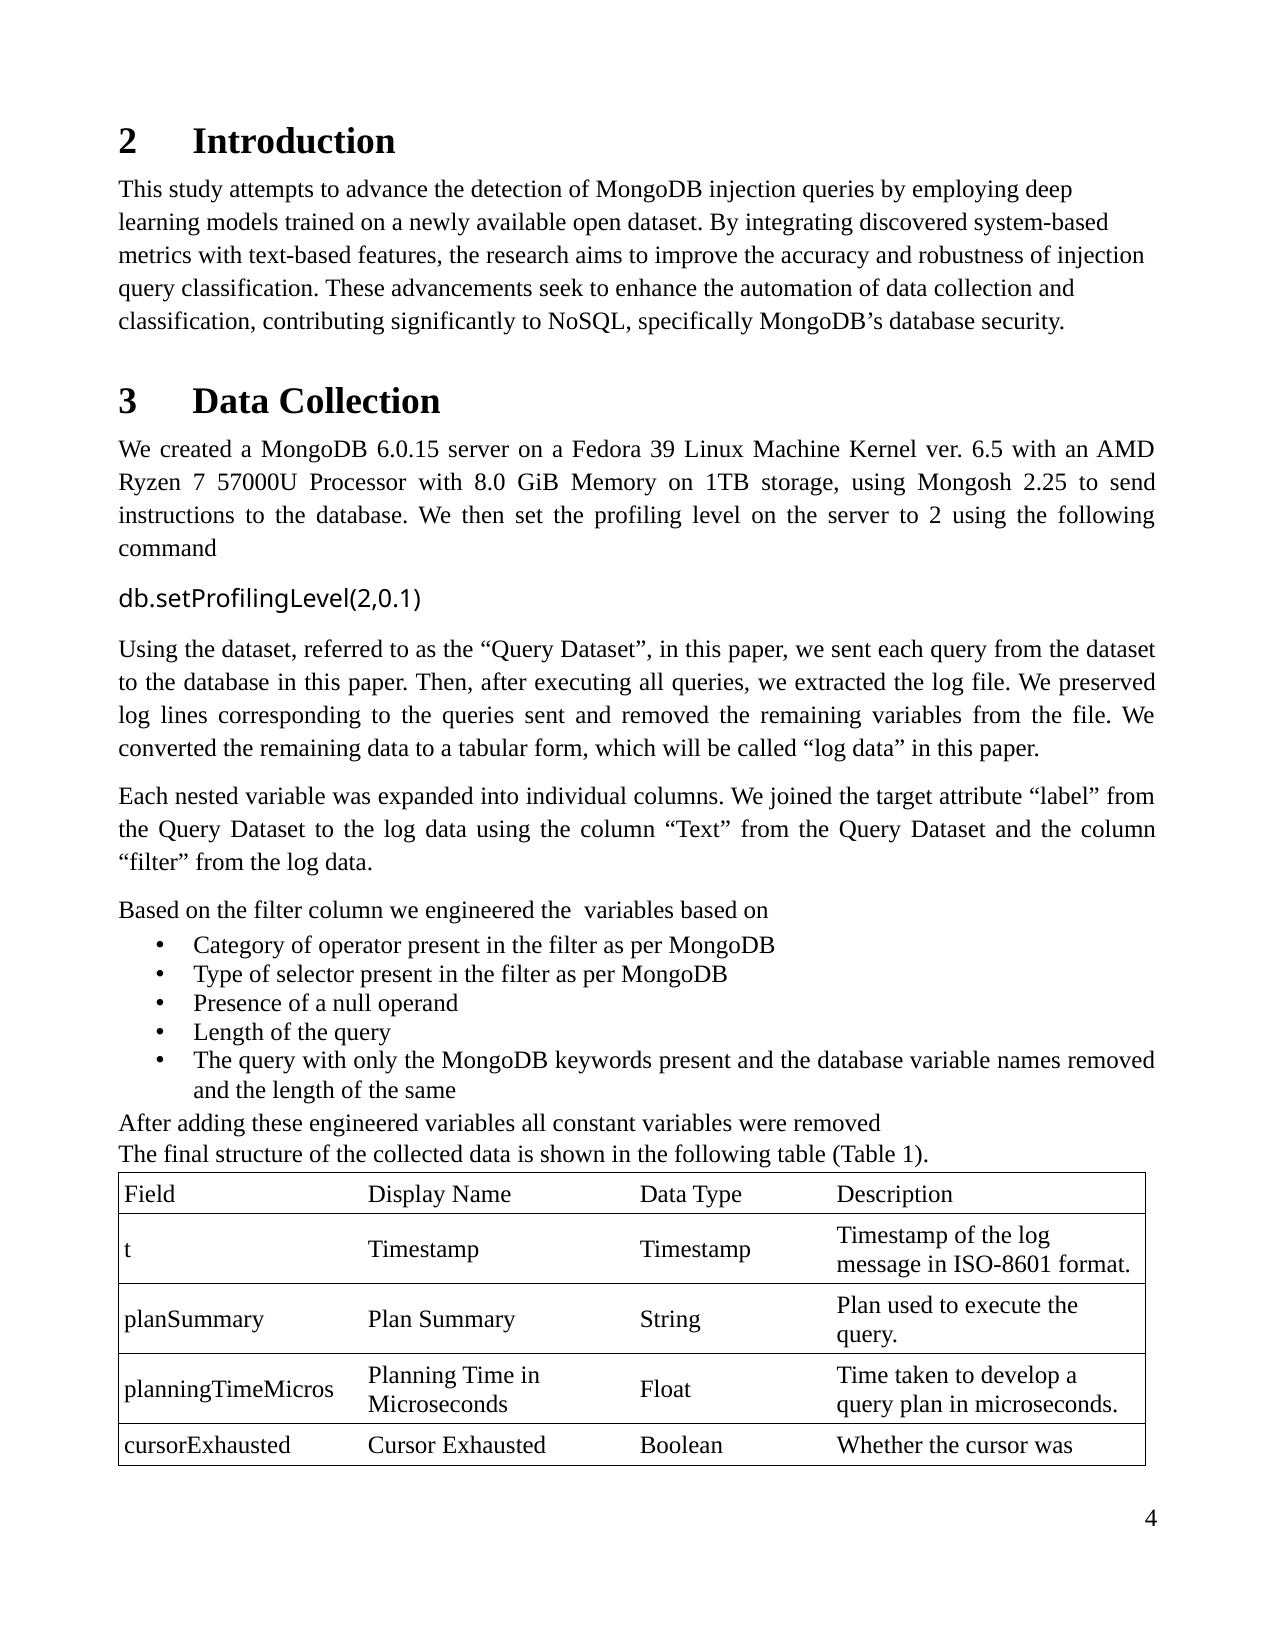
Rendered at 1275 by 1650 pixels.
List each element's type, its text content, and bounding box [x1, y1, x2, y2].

text Based on the filter column we engineered the variables based on [118, 895, 1157, 923]
table_cell Timestamp [362, 1214, 634, 1283]
table_header Description [831, 1173, 1145, 1213]
table_cell t [119, 1214, 362, 1283]
list Presence of a null operand [156, 1000, 392, 1015]
list Type of selector present in the filter as per MongoDB [223, 971, 362, 986]
table_header Display Name [362, 1173, 634, 1213]
table_cell Plan Summary [362, 1284, 634, 1353]
text db.setProfilingLevel(2,0.1) [118, 581, 1157, 615]
list Presence of a null operand [394, 1000, 1157, 1015]
table_cell Planning Time in Microseconds [362, 1354, 634, 1423]
subtitle Introduction [118, 118, 1157, 161]
text We created a MongoDB 6.0.15 server on a Fedora 39 Linux Machine Kernel ver. 6.5 with an AMD Ryzen 7 57000U Processor with 8.0 GiB Memory on 1TB storage, using Mongosh 2.25 to send instructions to the database. We then set the profiling level on the server to 2 using the following command [118, 434, 1157, 562]
table_cell Plan used to execute the query. [831, 1284, 1145, 1353]
list Type of selector present in the filter as per MongoDB [586, 971, 1157, 986]
list Category of operator present in the filter as per MongoDB [634, 942, 1157, 957]
table_cell Timestamp of the log message in ISO-8601 format. [831, 1214, 1145, 1283]
text The final structure of the collected data is shown in the following table (Table 1). [118, 1139, 1157, 1168]
table_cell Time taken to develop a query plan in microseconds. [831, 1354, 1145, 1423]
table_cell String [634, 1284, 831, 1353]
table_cell Timestamp [634, 1214, 831, 1283]
table_cell planningTimeMicros [119, 1354, 362, 1423]
table_cell Float [634, 1354, 831, 1423]
table_cell planSummary [119, 1284, 362, 1353]
list Length of the query [156, 1029, 343, 1044]
table_cell Whether the cursor was [831, 1424, 1145, 1464]
list Category of operator present in the filter as per MongoDB [411, 942, 632, 957]
table_cell Cursor Exhausted [362, 1424, 634, 1464]
text This study attempts to advance the detection of MongoDB injection queries by employing deep learning models trained on a newly available open dataset. By integrating discovered system-based metrics with text-based features, the research aims to improve the accuracy and robustness of injection query classification. These advancements seek to enhance the automation of data collection and classification, contributing significantly to NoSQL, specifically MongoDB’s database security. [118, 174, 1157, 334]
text After adding these engineered variables all constant variables were removed [118, 1106, 1157, 1136]
list The query with only the MongoDB keywords present and the database variable names removed and the length of the same [156, 1044, 1157, 1104]
text Using the dataset, referred to as the “Query Dataset”, in this paper, we sent each query from the dataset to the database in this paper. Then, after executing all queries, we extracted the log file. We preserved log lines corresponding to the queries sent and removed the remaining variables from the file. We converted the remaining data to a tabular form, which will be called “log data” in this paper. [118, 634, 1157, 762]
table_header Data Type [634, 1173, 831, 1213]
table_header Field [119, 1173, 362, 1213]
table_cell cursorExhausted [119, 1424, 362, 1464]
list Type of selector present in the filter as per MongoDB [364, 971, 584, 986]
list Category of operator present in the filter as per MongoDB [156, 942, 332, 957]
list Length of the query [345, 1029, 1157, 1044]
text Each nested variable was expanded into individual columns. We joined the target attribute “label” from the Query Dataset to the log data using the column “Text” from the Query Dataset and the column “filter” from the log data. [118, 781, 1157, 876]
subtitle Data Collection [118, 378, 1157, 422]
table_cell Boolean [634, 1424, 831, 1464]
